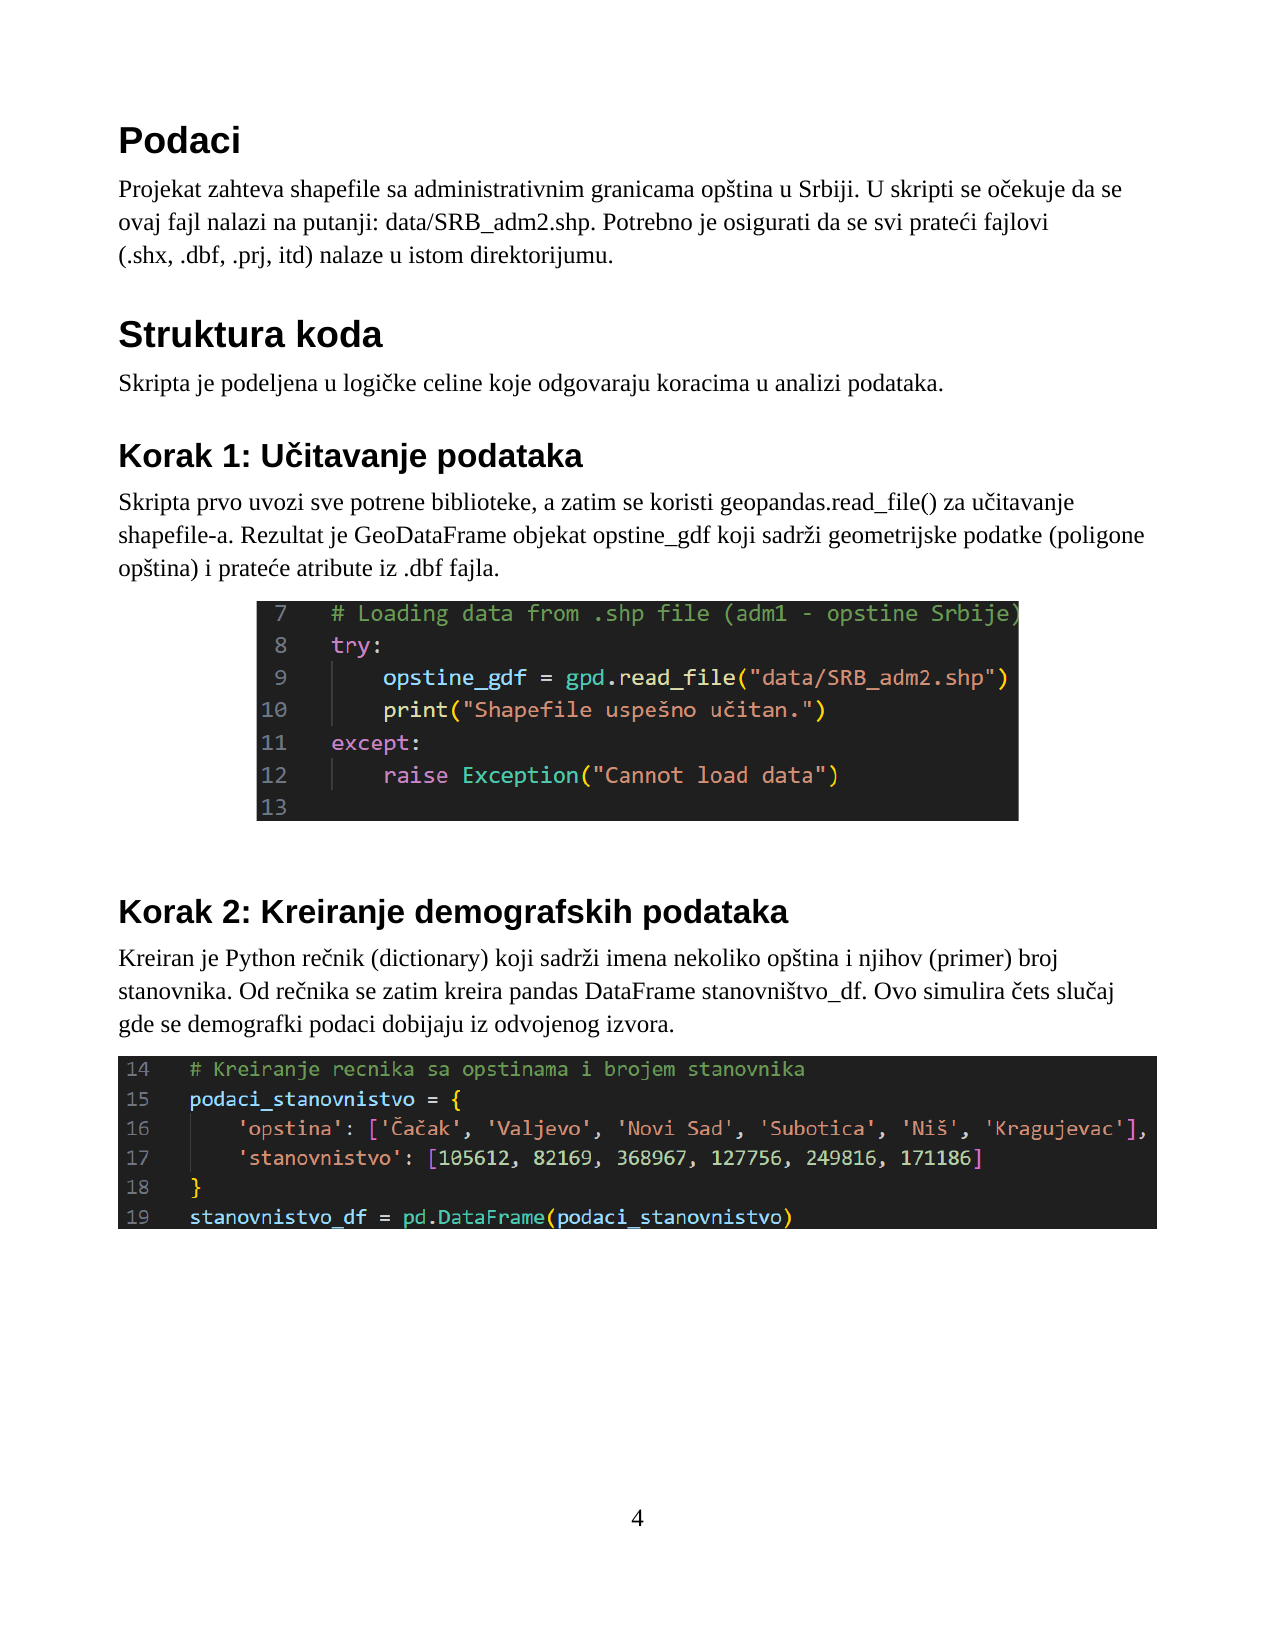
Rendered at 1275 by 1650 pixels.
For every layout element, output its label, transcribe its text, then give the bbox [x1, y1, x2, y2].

picture [256, 601, 1019, 821]
subtitle Podaci [118, 118, 1157, 161]
text Skripta prvo uvozi sve potrene biblioteke, a zatim se koristi geopandas.read_file() za učitavanje shapefile-a. Rezultat je GeoDataFrame objekat opstine_gdf koji sadrži geometrijske podatke (poligone opština) i prateće atribute iz .dbf fajla. [118, 487, 1157, 582]
subtitle Korak 1: Učitavanje podataka [118, 436, 1157, 475]
text Kreiran je Python rečnik (dictionary) koji sadrži imena nekoliko opština i njihov (primer) broj stanovnika. Od rečnika se zatim kreira pandas DataFrame stanovništvo_df. Ovo simulira čets slučaj gde se demografki podaci dobijaju iz odvojenog izvora. [118, 943, 1157, 1038]
subtitle Struktura koda [118, 312, 1157, 356]
text Projekat zahteva shapefile sa administrativnim granicama opština u Srbiji. U skripti se očekuje da se ovaj fajl nalazi na putanji: data/SRB_adm2.shp. Potrebno je osigurati da se svi prateći fajlovi (.shx, .dbf, .prj, itd) nalaze u istom direktorijumu. [118, 174, 1157, 268]
subtitle Korak 2: Kreiranje demografskih podataka [118, 892, 1157, 931]
picture [118, 1056, 1157, 1229]
text Skripta je podeljena u logičke celine koje odgovaraju koracima u analizi podataka. [118, 368, 1157, 397]
